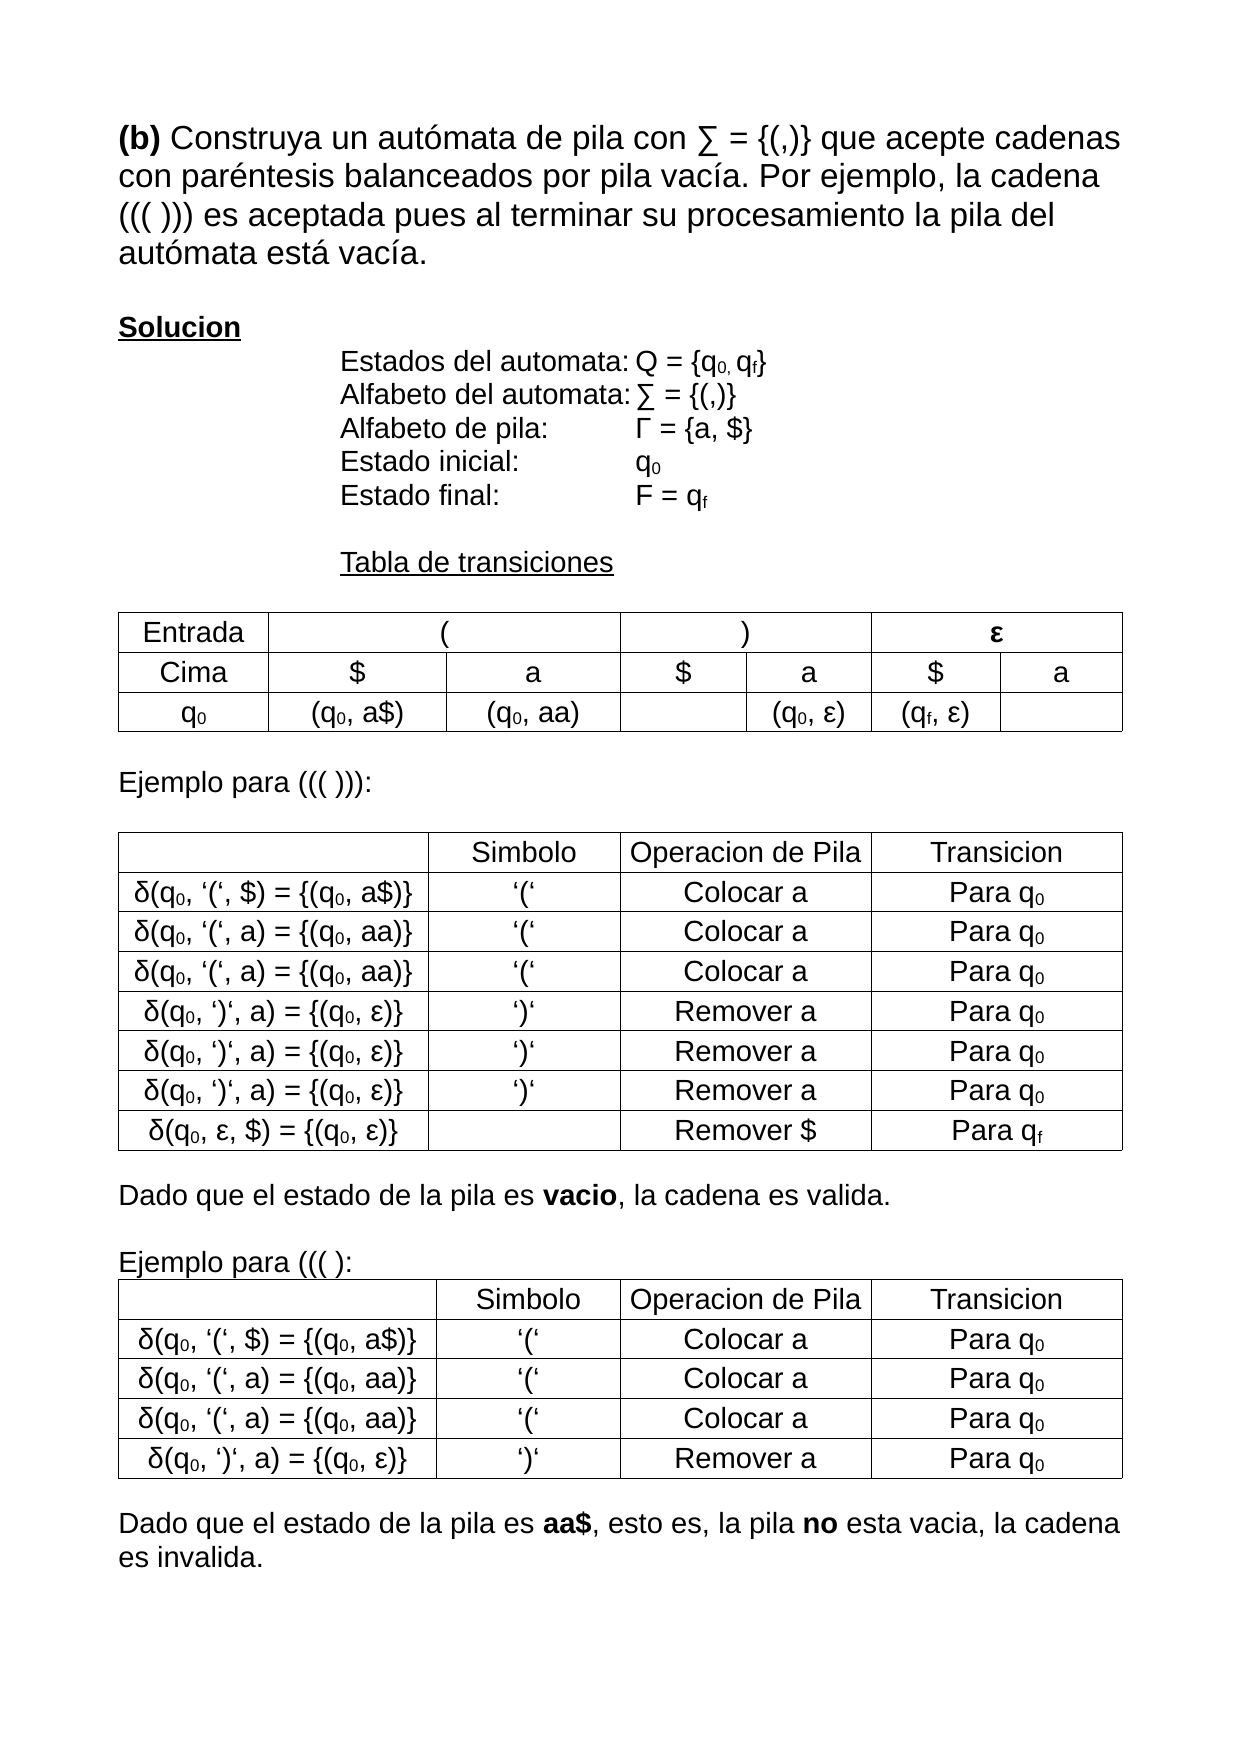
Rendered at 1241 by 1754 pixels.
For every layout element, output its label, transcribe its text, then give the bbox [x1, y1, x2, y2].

table_cell [429, 1111, 620, 1149]
table_cell ‘(‘ [429, 912, 620, 951]
table_header ) [621, 613, 871, 652]
table_cell ‘(‘ [437, 1320, 620, 1358]
text (b) Construya un autómata de pila con ∑ = {(,)} que acepte cadenas con paréntesis balanceados por pila vacía. Por ejemplo, la cadena ((( ))) es aceptada pues al terminar su procesamiento la pila del autómata está vacía. [118, 118, 1122, 310]
table_cell δ(q0, ‘(‘, $) = {(q0, a$)} [119, 873, 428, 911]
table_cell ‘)‘ [429, 1031, 620, 1070]
table_cell Para q0 [872, 912, 1122, 951]
table_header Simbolo [437, 1280, 620, 1319]
text Estado final: F = qf [118, 478, 1122, 512]
table_header ( [269, 613, 620, 652]
table_cell (q0, ε) [747, 693, 871, 731]
table_header Simbolo [429, 833, 620, 872]
table_cell δ(q0, ‘(‘, a) = {(q0, aa)} [119, 1359, 436, 1398]
table_cell Para q0 [872, 1359, 1122, 1398]
table_cell Colocar a [621, 1359, 871, 1398]
table_cell Colocar a [621, 952, 871, 991]
table_cell [1001, 693, 1122, 731]
table_cell δ(q0, ‘(‘, a) = {(q0, aa)} [119, 912, 428, 951]
text Solucion [118, 310, 1122, 344]
table_cell δ(q0, ‘)‘, a) = {(q0, ε)} [119, 1071, 428, 1110]
table_cell Para q0 [872, 1031, 1122, 1070]
table_cell Para q0 [872, 1399, 1122, 1438]
table_cell q0 [119, 693, 268, 731]
table_cell Colocar a [621, 873, 871, 911]
table_cell δ(q0, ‘)‘, a) = {(q0, ε)} [119, 1439, 436, 1477]
table_cell Cima [119, 653, 268, 692]
table_cell Colocar a [621, 1399, 871, 1438]
table_cell (q0, aa) [447, 693, 620, 731]
table_header Operacion de Pila [621, 833, 871, 872]
table_cell ‘)‘ [429, 992, 620, 1030]
table_cell δ(q0, ‘(‘, $) = {(q0, a$)} [119, 1320, 436, 1358]
table_cell (qf, ε) [872, 693, 1000, 731]
text Estados del automata: Q = {q0, qf} [118, 344, 1122, 377]
table_header [119, 833, 428, 872]
table_header Transicion [872, 1280, 1122, 1319]
table_cell δ(q0, ‘)‘, a) = {(q0, ε)} [119, 1031, 428, 1070]
table_header [119, 1280, 436, 1319]
table_cell ‘(‘ [429, 873, 620, 911]
table_header Entrada [119, 613, 268, 652]
table_header Operacion de Pila [621, 1280, 871, 1319]
table_cell δ(q0, ‘(‘, a) = {(q0, aa)} [119, 1399, 436, 1438]
text Ejemplo para ((( ): [118, 1245, 1122, 1279]
table_cell Remover a [621, 1031, 871, 1070]
table_cell Colocar a [621, 1320, 871, 1358]
text Alfabeto del automata: ∑ = {(,)} [118, 377, 1122, 411]
table_cell δ(q0, ‘(‘, a) = {(q0, aa)} [119, 952, 428, 991]
table_cell Para q0 [872, 1439, 1122, 1477]
table_cell Colocar a [621, 912, 871, 951]
text Alfabeto de pila: Γ = {a, $} [118, 411, 1122, 444]
table_cell Remover a [621, 992, 871, 1030]
table_cell $ [269, 653, 446, 692]
table_cell a [447, 653, 620, 692]
table_cell $ [621, 653, 746, 692]
table_header ε [872, 613, 1122, 652]
table_cell ‘(‘ [437, 1359, 620, 1398]
table_header Transicion [872, 833, 1122, 872]
table_cell a [1001, 653, 1122, 692]
text Dado que el estado de la pila es aa$, esto es, la pila no esta vacia, la cadena es invalida. [118, 1506, 1122, 1573]
table_cell δ(q0, ‘)‘, a) = {(q0, ε)} [119, 992, 428, 1030]
table_cell ‘)‘ [437, 1439, 620, 1477]
table_cell Para q0 [872, 873, 1122, 911]
table_cell Para q0 [872, 952, 1122, 991]
table_cell Remover $ [621, 1111, 871, 1149]
table_cell a [747, 653, 871, 692]
text Ejemplo para ((( ))): [118, 765, 1122, 798]
table_cell Para q0 [872, 992, 1122, 1030]
table_cell $ [872, 653, 1000, 692]
text Dado que el estado de la pila es vacio, la cadena es valida. [118, 1178, 1122, 1212]
table_cell [621, 693, 746, 731]
table_cell Para qf [872, 1111, 1122, 1149]
table_cell Remover a [621, 1071, 871, 1110]
table_cell (q0, a$) [269, 693, 446, 731]
text Tabla de transiciones [118, 545, 1122, 579]
table_cell δ(q0, ε, $) = {(q0, ε)} [119, 1111, 428, 1149]
table_cell ‘(‘ [429, 952, 620, 991]
table_cell Para q0 [872, 1071, 1122, 1110]
table_cell Remover a [621, 1439, 871, 1477]
text Estado inicial: q0 [118, 444, 1122, 478]
table_cell ‘(‘ [437, 1399, 620, 1438]
table_cell Para q0 [872, 1320, 1122, 1358]
table_cell ‘)‘ [429, 1071, 620, 1110]
